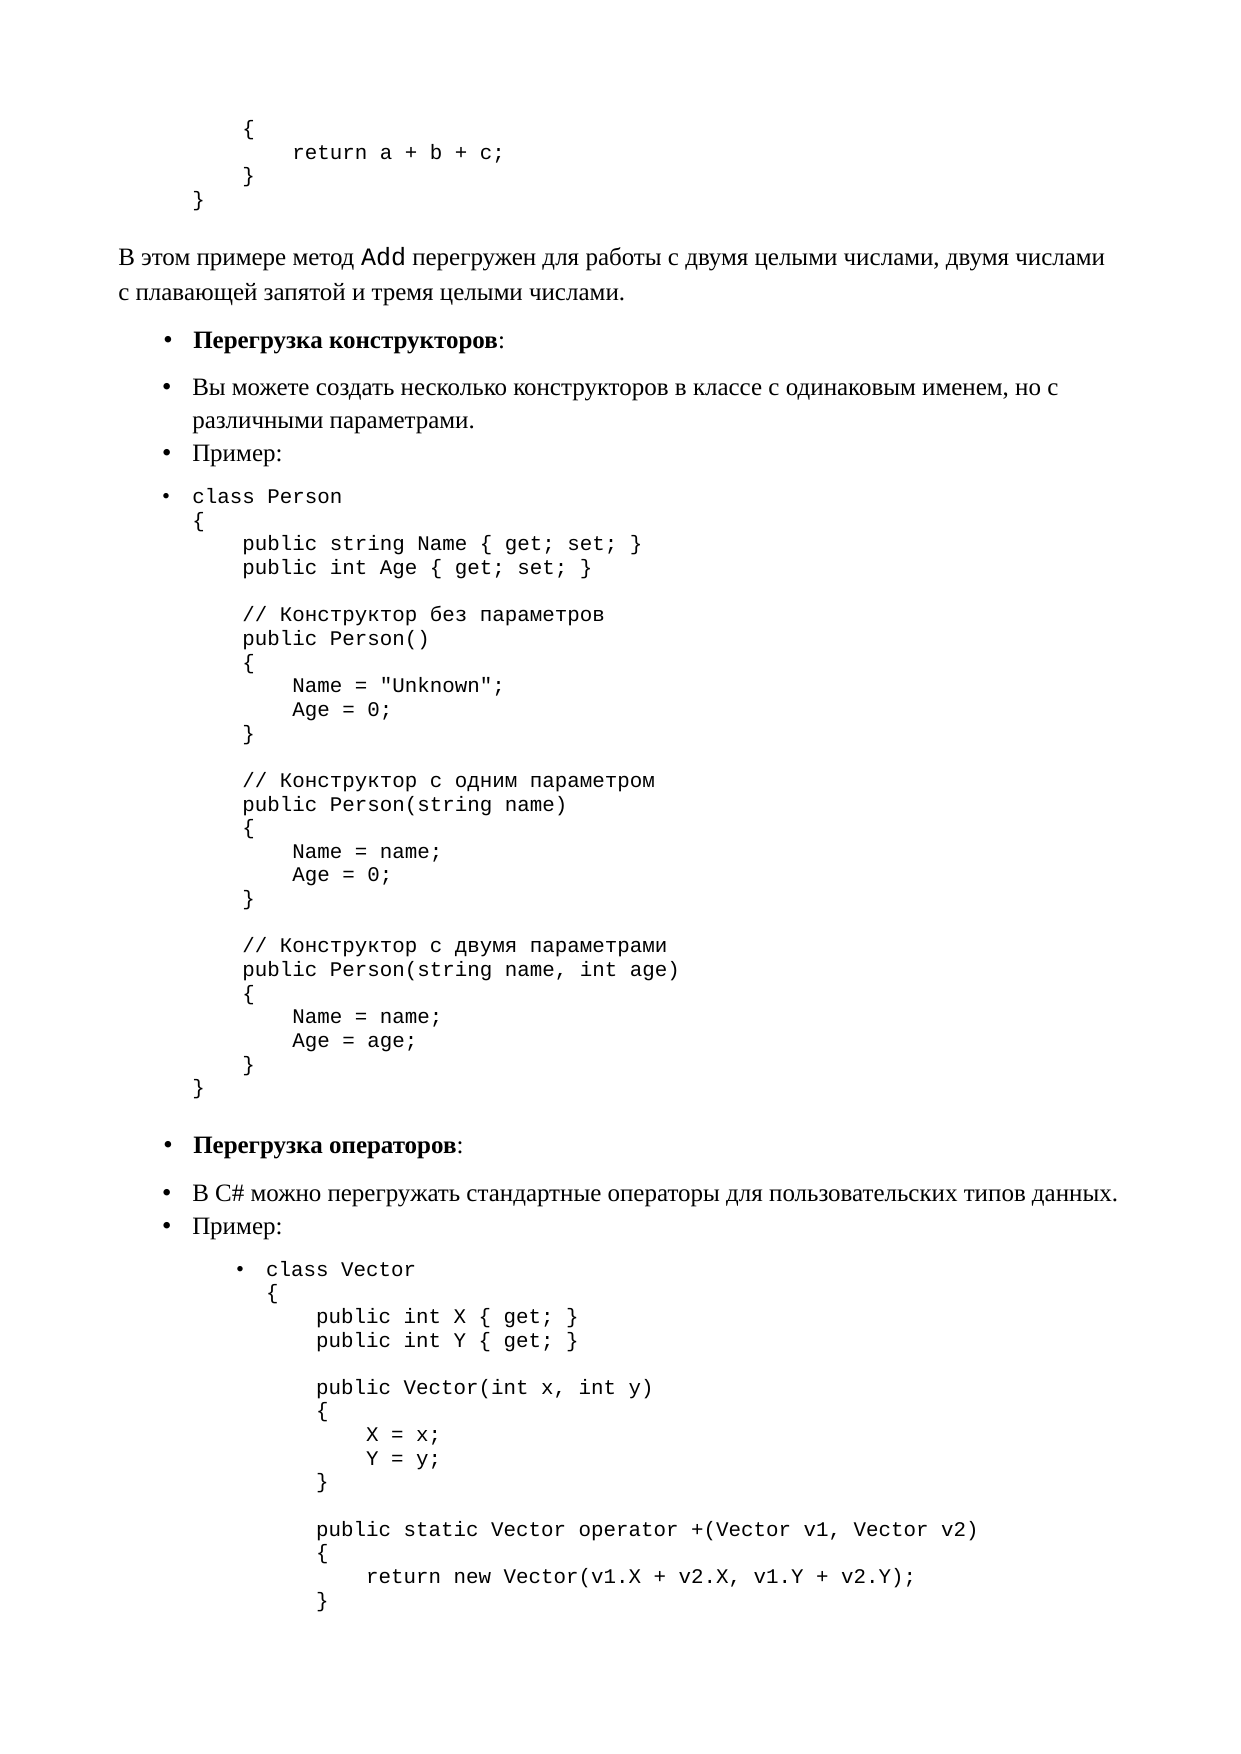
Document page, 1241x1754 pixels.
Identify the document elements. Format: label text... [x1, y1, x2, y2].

list public Vector(int x, int y) [236, 1377, 1122, 1401]
list } [162, 189, 1122, 213]
list } [162, 1054, 1122, 1077]
list { [236, 1542, 1122, 1566]
list Age = age; [162, 1030, 1122, 1054]
list public Person(string name) [162, 793, 1122, 817]
list { [162, 510, 1122, 533]
list { [236, 1282, 1122, 1306]
list Вы можете создать несколько конструкторов в классе с одинаковым именем, но с различными параметрами. [162, 372, 1122, 434]
list } [162, 1077, 1122, 1101]
list // Конструктор без параметров [162, 604, 1122, 628]
list } [236, 1471, 1122, 1495]
list } [162, 888, 1122, 912]
list return new Vector(v1.X + v2.X, v1.Y + v2.Y); [236, 1566, 1122, 1590]
list В C# можно перегружать стандартные операторы для пользовательских типов данных. [162, 1178, 1122, 1207]
list Age = 0; [162, 699, 1122, 723]
list public string Name { get; set; } [162, 533, 1122, 557]
list { [162, 652, 1122, 675]
list Перегрузка операторов: [164, 1130, 1122, 1159]
list { [162, 983, 1122, 1006]
list public Person() [162, 628, 1122, 652]
list Name = name; [162, 1006, 1122, 1030]
list Пример: [162, 1211, 1122, 1240]
list class Vector [236, 1259, 1122, 1282]
list return a + b + c; [162, 142, 1122, 165]
list public int X { get; } [236, 1306, 1122, 1329]
list Y = y; [236, 1448, 1122, 1471]
list Age = 0; [162, 864, 1122, 888]
list X = x; [236, 1424, 1122, 1448]
list public int Y { get; } [236, 1329, 1122, 1353]
list } [162, 165, 1122, 189]
list } [162, 723, 1122, 746]
list { [236, 1401, 1122, 1424]
list class Person [162, 486, 1122, 510]
list Перегрузка конструкторов: [164, 325, 1122, 354]
list public int Age { get; set; } [162, 557, 1122, 581]
list // Конструктор с одним параметром [162, 770, 1122, 793]
list public static Vector operator +(Vector v1, Vector v2) [236, 1519, 1122, 1542]
list // Конструктор с двумя параметрами [162, 935, 1122, 959]
text В этом примере метод Add перегружен для работы с двумя целыми числами, двумя числами с плавающей запятой и тремя целыми числами. [118, 242, 1122, 306]
list Name = "Unknown"; [162, 675, 1122, 699]
list { [162, 118, 1122, 142]
list { [162, 817, 1122, 841]
list } [236, 1590, 1122, 1613]
list Пример: [162, 438, 1122, 467]
list public Person(string name, int age) [162, 959, 1122, 983]
list Name = name; [162, 841, 1122, 864]
